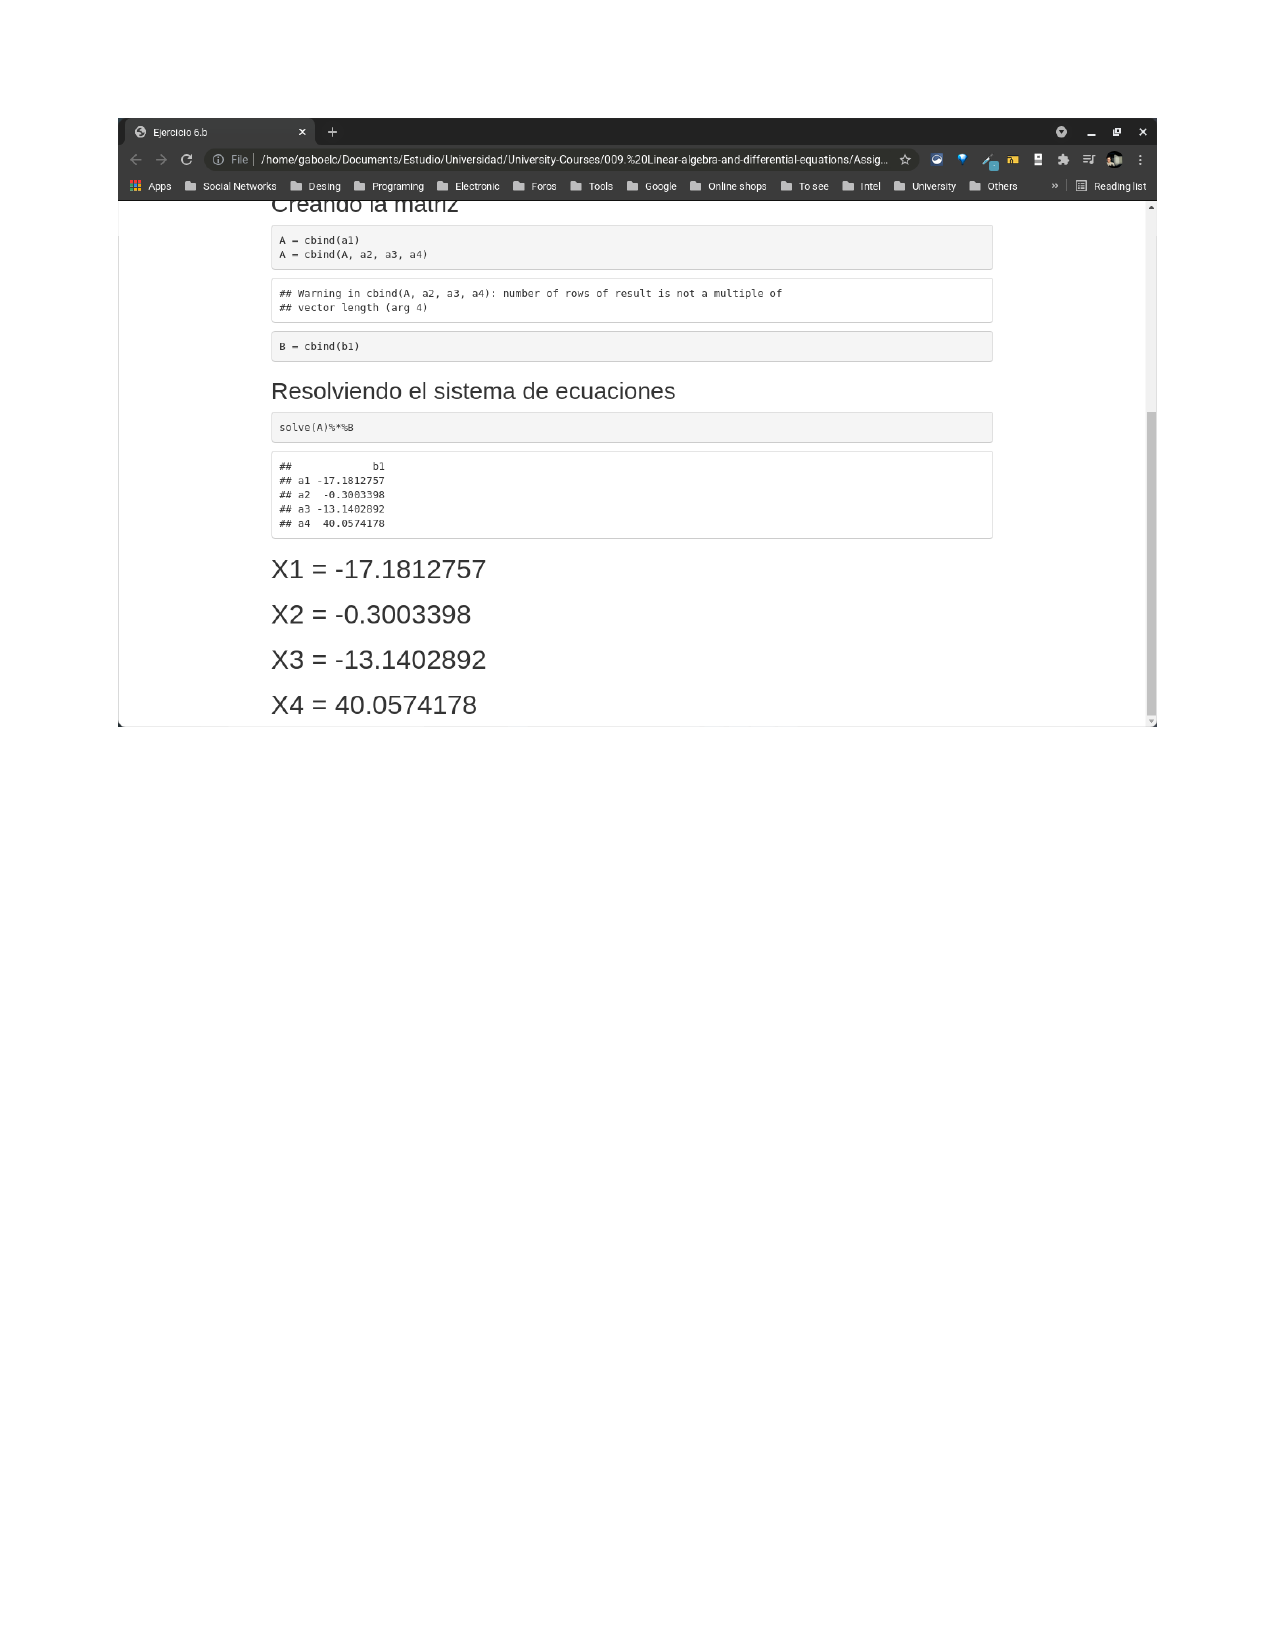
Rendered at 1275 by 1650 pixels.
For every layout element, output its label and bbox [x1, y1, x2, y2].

picture [118, 118, 1157, 727]
